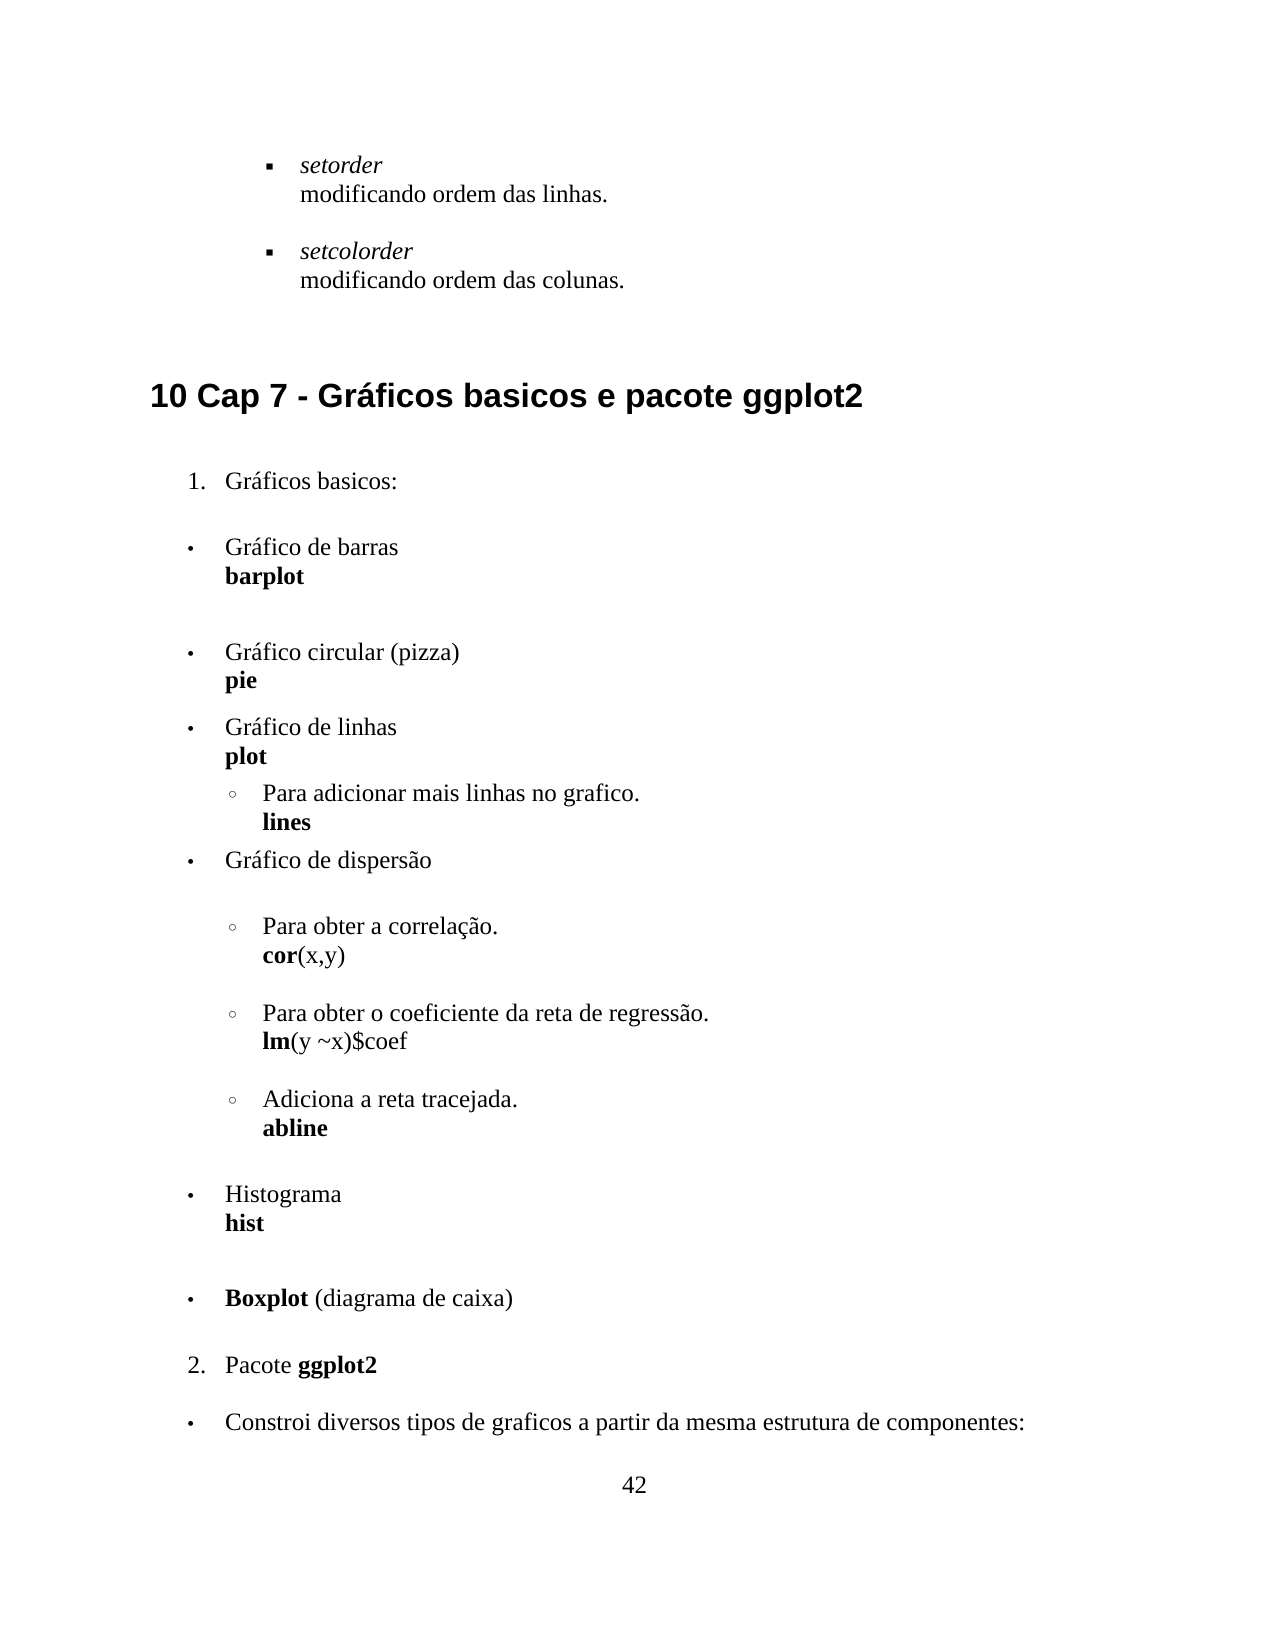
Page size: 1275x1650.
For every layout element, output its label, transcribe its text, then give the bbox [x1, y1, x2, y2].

list Para obter o coeficiente da reta de regressão. lm(y ~x)$coef [225, 998, 1125, 1084]
list Constroi diversos tipos de graficos a partir da mesma estrutura de componentes: [187, 1407, 1125, 1436]
list Boxplot (diagrama de caixa) [187, 1283, 1125, 1341]
list Gráfico de barras barplot [187, 532, 1125, 619]
list Para adicionar mais linhas no grafico. lines [225, 778, 1125, 836]
subtitle 10 Cap 7 - Gráficos basicos e pacote ggplot2 [150, 376, 1125, 453]
list Gráficos basicos: [187, 466, 1125, 523]
list Gráfico circular (pizza) pie [187, 637, 1125, 694]
list Histograma hist [187, 1179, 1125, 1265]
list Para obter a correlação. cor(x,y) [225, 911, 1125, 998]
list Gráfico de dispersão [187, 845, 1125, 902]
list setcolorder modificando ordem das colunas. [262, 236, 1125, 322]
list Pacote ggplot2 [187, 1350, 1125, 1407]
list Gráfico de linhas plot [187, 712, 1125, 769]
list Adiciona a reta tracejada. abline [225, 1084, 1125, 1170]
list setorder modificando ordem das linhas. [262, 150, 1125, 236]
